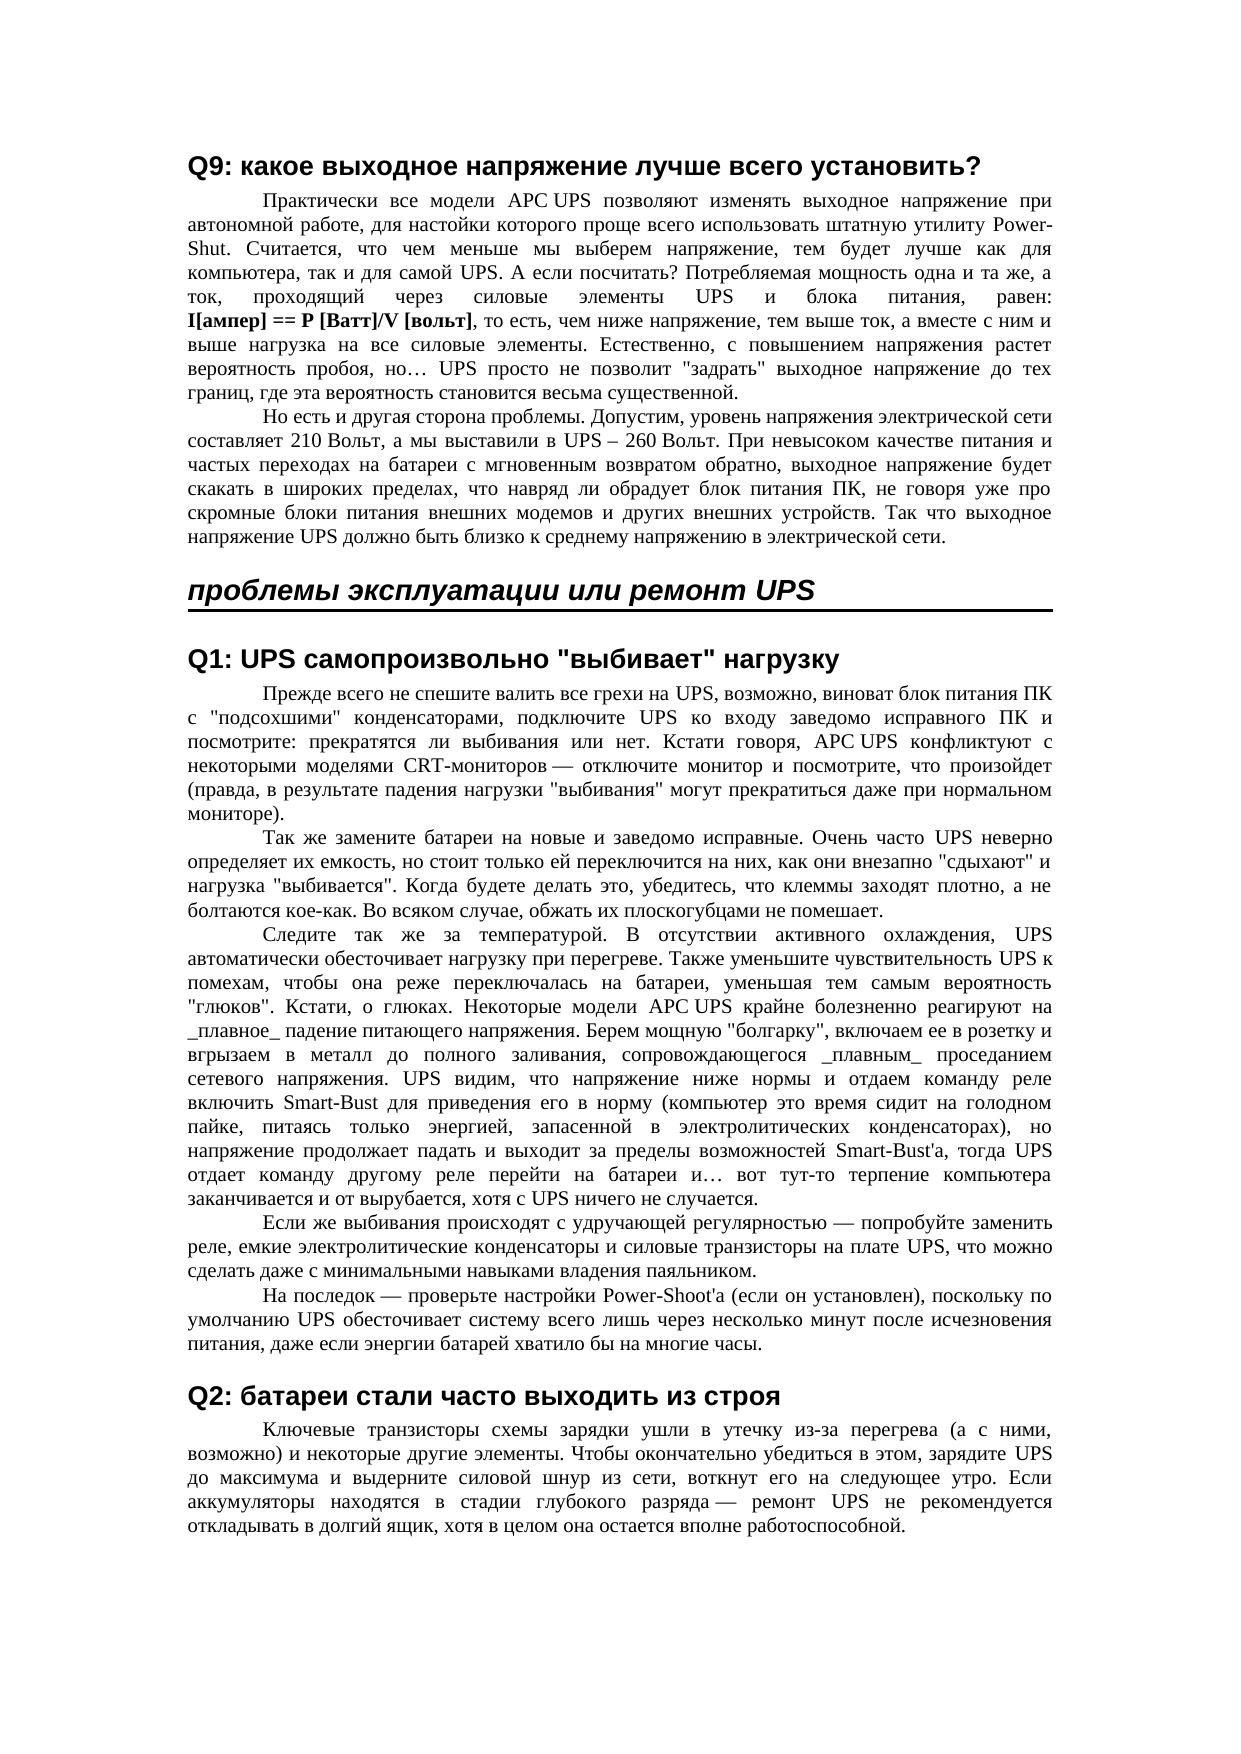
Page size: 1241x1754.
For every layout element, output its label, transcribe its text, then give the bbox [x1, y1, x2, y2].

subtitle проблемы эксплуатации или ремонт UPS [187, 573, 1053, 612]
text Прежде всего не спешите валить все грехи на UPS, возможно, виноват блок питания ПК с "подсохшими" конденсаторами, подключите UPS ко входу заведомо исправного ПК и посмотрите: прекратятся ли выбивания или нет. Кстати говоря, APC UPS конфликтуют с некоторыми моделями CRT-мониторов — отключите монитор и посмотрите, что произойдет (правда, в результате падения нагрузки "выбивания" могут прекратиться даже при нормальном мониторе). [187, 681, 1053, 825]
text Так же замените батареи на новые и заведомо исправные. Очень часто UPS неверно определяет их емкость, но стоит только ей переключится на них, как они внезапно "сдыхают" и нагрузка "выбивается". Когда будете делать это, убедитесь, что клеммы заходят плотно, а не болтаются кое-как. Во всяком случае, обжать их плоскогубцами не помешает. [187, 825, 1053, 922]
text Если же выбивания происходят с удручающей регулярностью — попробуйте заменить реле, емкие электролитические конденсаторы и силовые транзисторы на плате UPS, что можно сделать даже с минимальными навыками владения паяльником. [187, 1210, 1053, 1282]
subtitle Q9: какое выходное напряжение лучше всего установить? [187, 150, 1053, 181]
text На последок — проверьте настройки Power-Shoot'а (если он установлен), поскольку по умолчанию UPS обесточивает систему всего лишь через несколько минут после исчезновения питания, даже если энергии батарей хватило бы на многие часы. [187, 1282, 1053, 1355]
text Следите так же за температурой. В отсутствии активного охлаждения, UPS автоматически обесточивает нагрузку при перегреве. Также уменьшите чувствительность UPS к помехам, чтобы она реже переключалась на батареи, уменьшая тем самым вероятность "глюков". Кстати, о глюках. Некоторые модели APC UPS крайне болезненно реагируют на _плавное_ падение питающего напряжения. Берем мощную "болгарку", включаем ее в розетку и вгрызаем в металл до полного заливания, сопровождающегося _плавным_ проседанием сетевого напряжения. UPS видим, что напряжение ниже нормы и отдаем команду реле включить Smart-Bust для приведения его в норму (компьютер это время сидит на голодном пайке, питаясь только энергией, запасенной в электролитических конденсаторах), но напряжение продолжает падать и выходит за пределы возможностей Smart-Bust'а, тогда UPS отдает команду другому реле перейти на батареи и… вот тут-то терпение компьютера заканчивается и от вырубается, хотя с UPS ничего не случается. [187, 922, 1053, 1210]
subtitle Q1: UPS самопроизвольно "выбивает" нагрузку [187, 643, 1053, 675]
text Но есть и другая сторона проблемы. Допустим, уровень напряжения электрической сети составляет 210 Вольт, а мы выставили в UPS – 260 Вольт. При невысоком качестве питания и частых переходах на батареи с мгновенным возвратом обратно, выходное напряжение будет скакать в широких пределах, что навряд ли обрадует блок питания ПК, не говоря уже про скромные блоки питания внешних модемов и других внешних устройств. Так что выходное напряжение UPS должно быть близко к среднему напряжению в электрической сети. [187, 404, 1053, 548]
subtitle Q2: батареи стали часто выходить из строя [187, 1380, 1053, 1411]
text Ключевые транзисторы схемы зарядки ушли в утечку из-за перегрева (а с ними, возможно) и некоторые другие элементы. Чтобы окончательно убедиться в этом, зарядите UPS до максимума и выдерните силовой шнур из сети, воткнут его на следующее утро. Если аккумуляторы находятся в стадии глубокого разряда — ремонт UPS не рекомендуется откладывать в долгий ящик, хотя в целом она остается вполне работоспособной. [187, 1417, 1053, 1537]
text Практически все модели APC UPS позволяют изменять выходное напряжение при автономной работе, для настойки которого проще всего использовать штатную утилиту Power-Shut. Считается, что чем меньше мы выберем напряжение, тем будет лучше как для компьютера, так и для самой UPS. А если посчитать? Потребляемая мощность одна и та же, а ток, проходящий через силовые элементы UPS и блока питания, равен: I[ампер] == P [Ватт]/V [вольт], то есть, чем ниже напряжение, тем выше ток, а вместе с ним и выше нагрузка на все силовые элементы. Естественно, с повышением напряжения растет вероятность пробоя, но… UPS просто не позволит "задрать" выходное напряжение до тех границ, где эта вероятность становится весьма существенной. [187, 187, 1053, 404]
